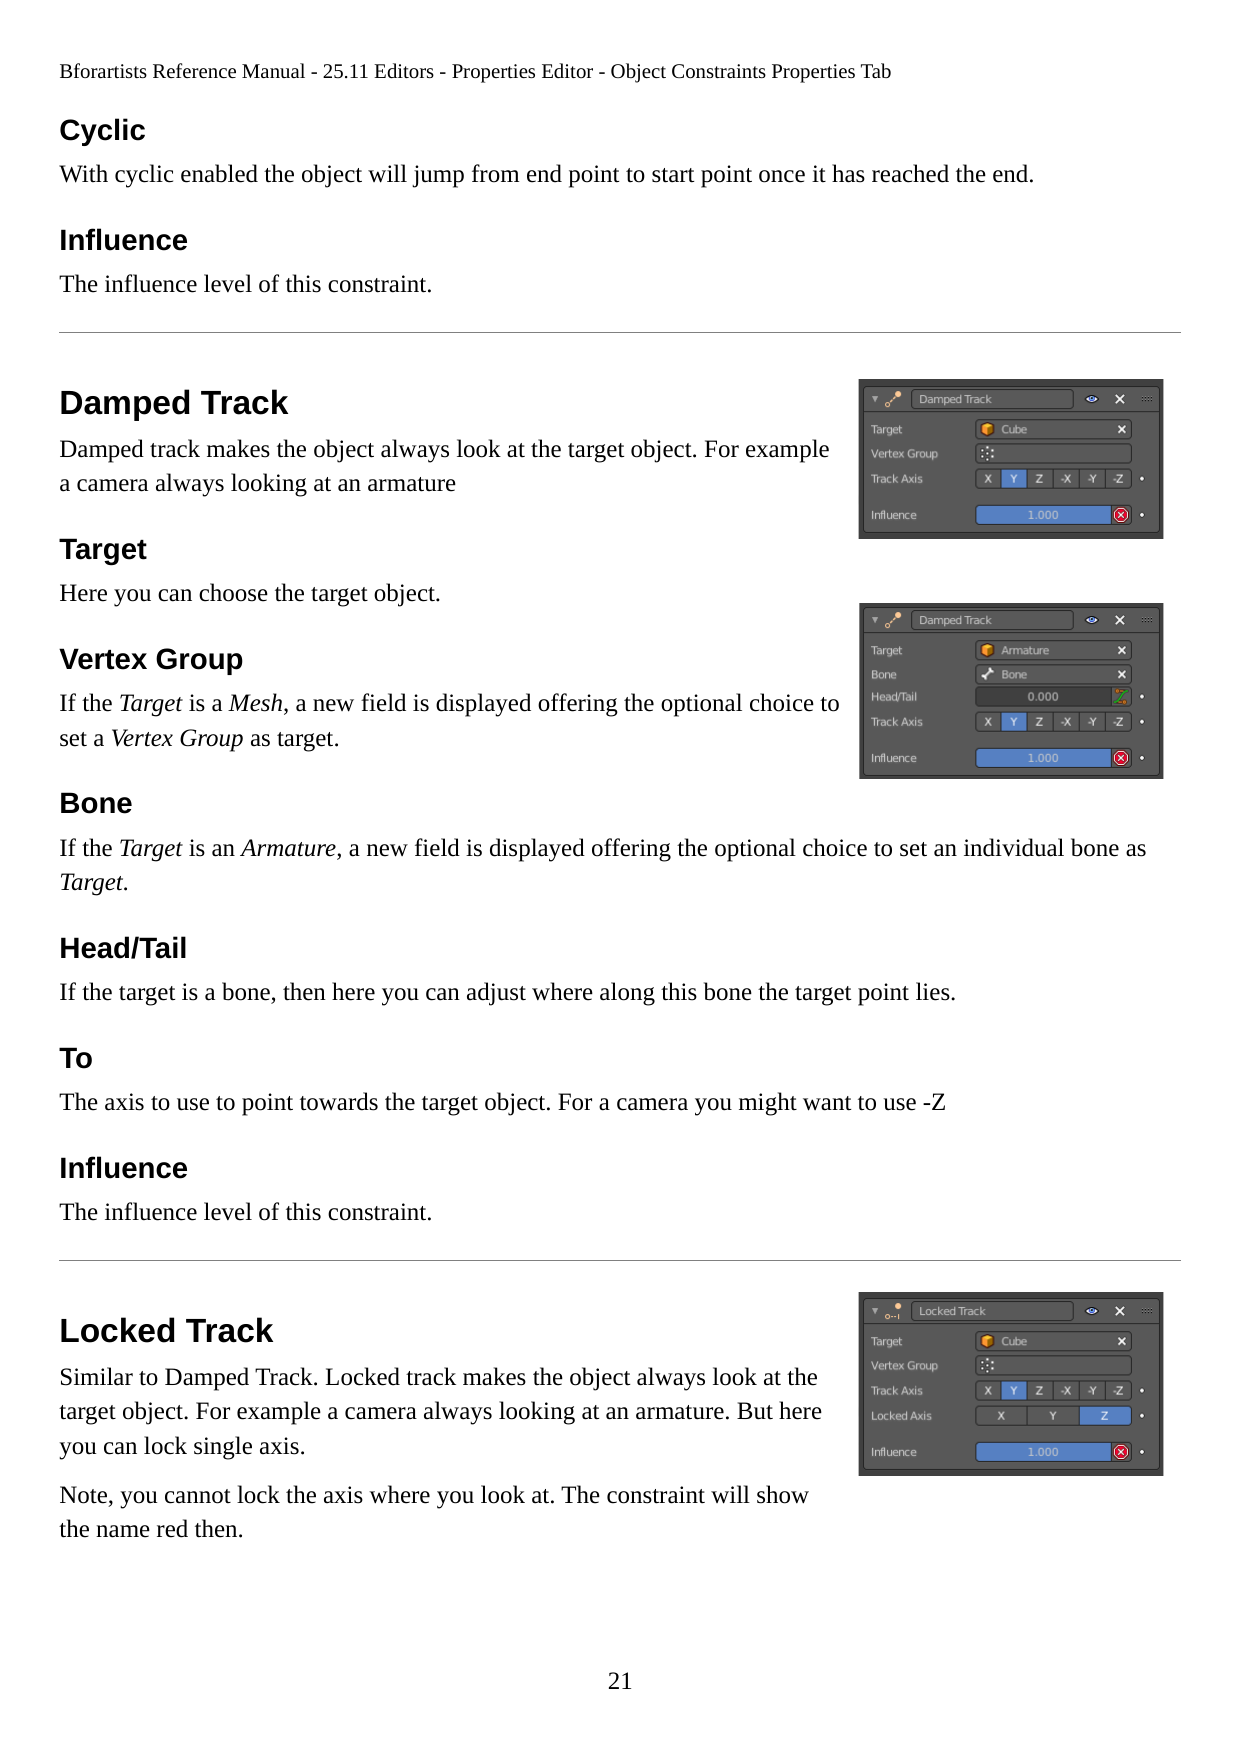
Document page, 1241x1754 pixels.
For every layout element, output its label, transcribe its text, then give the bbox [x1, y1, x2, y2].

text The influence level of this constraint. [59, 1197, 1181, 1226]
text The axis to use to point towards the target object. For a camera you might want to use -Z [59, 1087, 1181, 1116]
text If the Target is a Mesh, a new field is displayed offering the optional choice to set a Vertex Group as target. [59, 688, 859, 751]
subtitle Cyclic [59, 113, 1181, 146]
subtitle Locked Track [59, 1311, 858, 1349]
subtitle Influence [59, 222, 1181, 256]
picture [858, 1292, 1164, 1476]
subtitle [1164, 642, 1181, 676]
subtitle Vertex Group [59, 642, 859, 676]
subtitle To [59, 1041, 1181, 1074]
subtitle [1164, 1311, 1181, 1349]
subtitle Influence [59, 1151, 1181, 1184]
subtitle Target [59, 532, 1181, 566]
text Here you can choose the target object. [59, 578, 1181, 607]
text Note, you cannot lock the axis where you look at. The constraint will show the name red then. [59, 1480, 1181, 1543]
text Similar to Damped Track. Locked track makes the object always look at the target object. For example a camera always looking at an armature. But here you can lock single axis. [59, 1362, 858, 1460]
text The influence level of this constraint. [59, 269, 1181, 297]
picture [859, 603, 1164, 779]
picture [858, 379, 1164, 539]
subtitle [1164, 383, 1181, 421]
text If the Target is an Armature, a new field is displayed offering the optional choice to set an individual bone as Target. [59, 833, 1181, 896]
subtitle Head/Tail [59, 931, 1181, 964]
text If the target is a bone, then here you can adjust where along this bone the target point lies. [59, 977, 1181, 1006]
subtitle Bone [59, 786, 1181, 820]
text Damped track makes the object always look at the target object. For example a camera always looking at an armature [59, 434, 858, 497]
text With cyclic enabled the object will jump from end point to start point once it has reached the end. [59, 159, 1181, 188]
subtitle Damped Track [59, 383, 858, 421]
